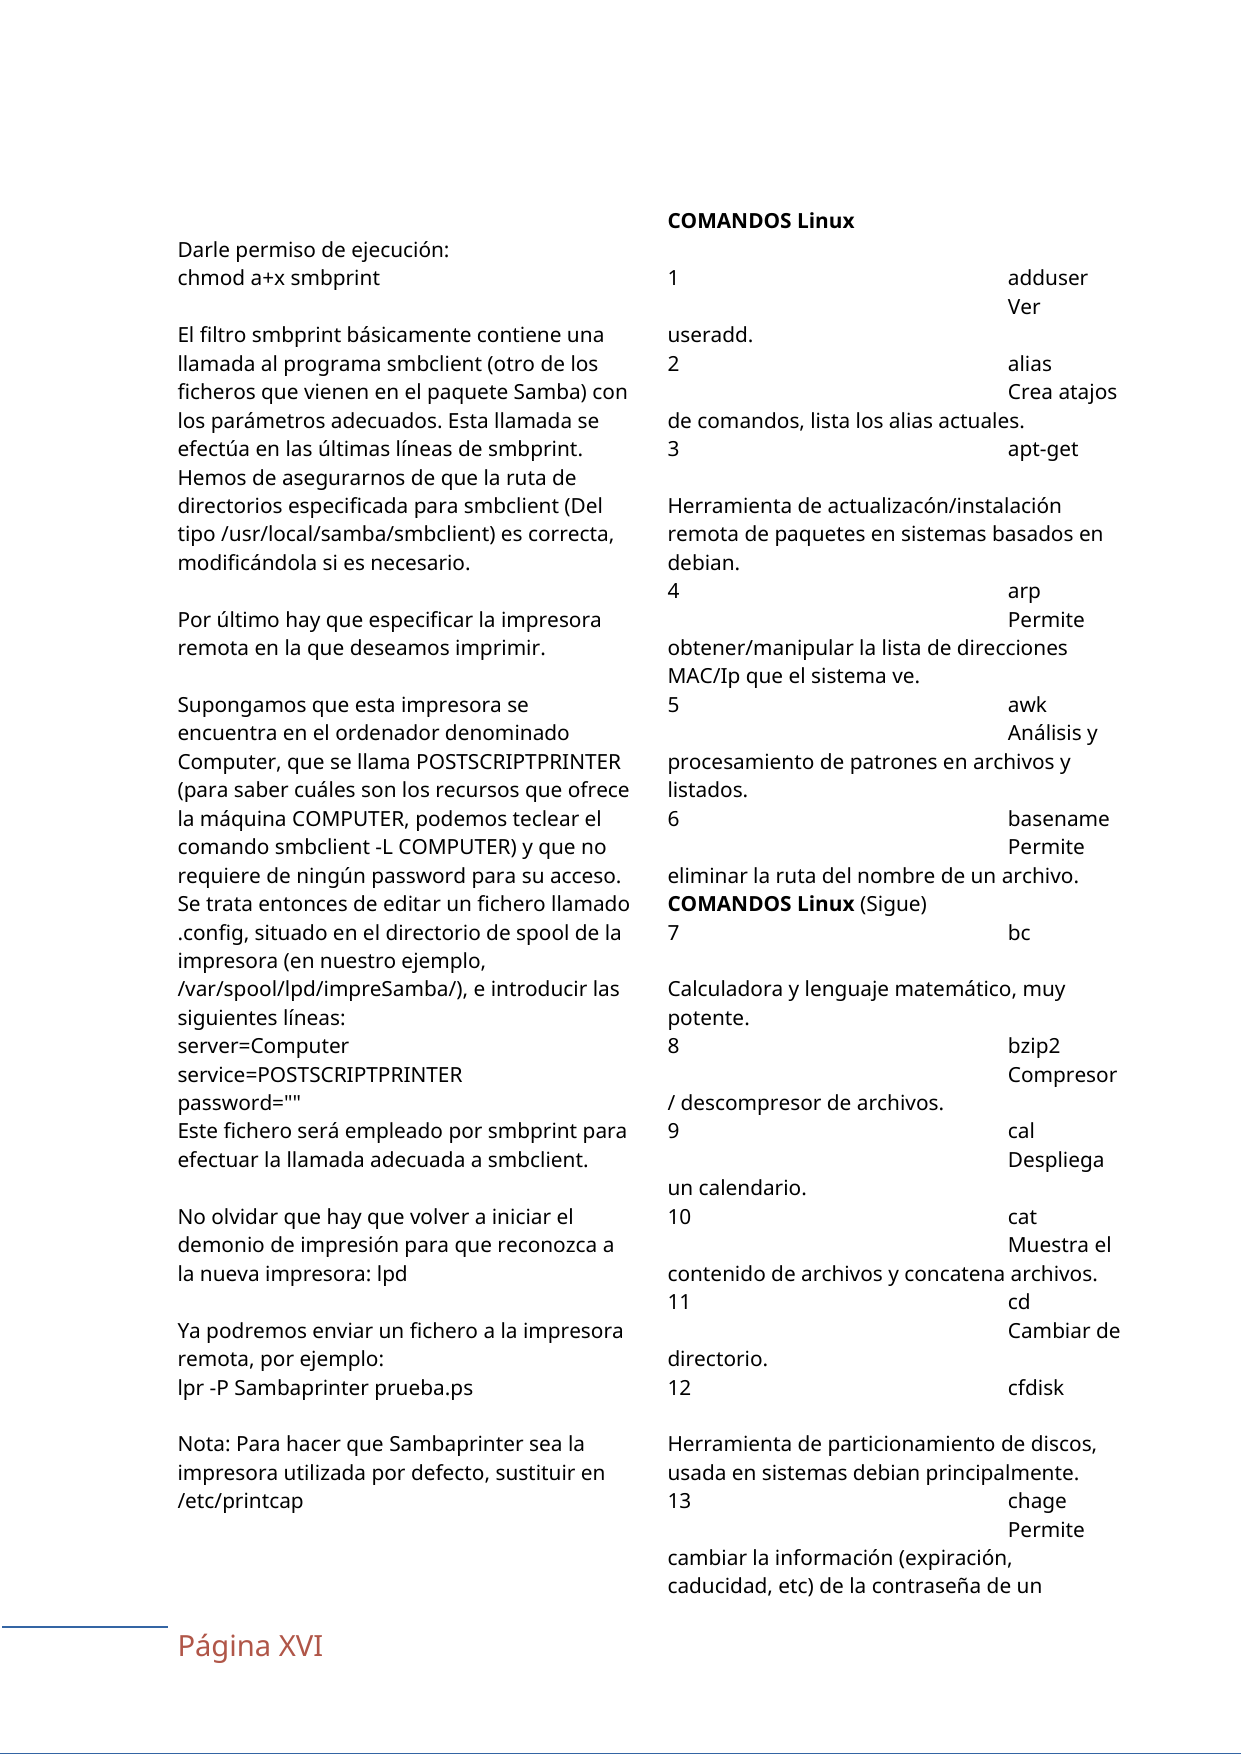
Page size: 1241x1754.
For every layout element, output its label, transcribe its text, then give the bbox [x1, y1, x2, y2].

text password="" [177, 1088, 632, 1117]
text Por último hay que especificar la impresora remota en la que deseamos imprimir. [177, 605, 632, 662]
text Supongamos que esta impresora se encuentra en el ordenador denominado Computer, que se llama POSTSCRIPTPRINTER (para saber cuáles son los recursos que ofrece la máquina COMPUTER, podemos teclear el comando smbclient -L COMPUTER) y que no requiere de ningún password para su acceso. Se trata entonces de editar un fichero llamado .config, situado en el directorio de spool de la impresora (en nuestro ejemplo, /var/spool/lpd/impreSamba/), e introducir las siguientes líneas: [177, 690, 632, 1031]
text 3 apt-get Herramienta de actualizacón/instalación remota de paquetes en sistemas basados en debian. [667, 434, 1122, 576]
text server=Computer [177, 1031, 632, 1060]
text 13 chage Permite cambiar la información (expiración, caducidad, etc) de la contraseña de un [667, 1486, 1122, 1600]
text 5 awk Análisis y procesamiento de patrones en archivos y listados. [667, 690, 1122, 804]
text Darle permiso de ejecución: [177, 235, 632, 263]
text lpr -P Sambaprinter prueba.ps [177, 1373, 632, 1401]
text 6 basename Permite eliminar la ruta del nombre de un archivo. [667, 804, 1122, 889]
text Ya podremos enviar un fichero a la impresora remota, por ejemplo: [177, 1316, 632, 1373]
text 1 adduser Ver useradd. [667, 263, 1122, 349]
text 4 arp Permite obtener/manipular la lista de direcciones MAC/Ip que el sistema ve. [667, 576, 1122, 690]
text 9 cal Despliega un calendario. [667, 1117, 1122, 1202]
text 2 alias Crea atajos de comandos, lista los alias actuales. [667, 349, 1122, 434]
text chmod a+x smbprint [177, 263, 632, 292]
text 12 cfdisk Herramienta de particionamiento de discos, usada en sistemas debian principalmente. [667, 1373, 1122, 1486]
text El filtro smbprint básicamente contiene una llamada al programa smbclient (otro de los ficheros que vienen en el paquete Samba) con los parámetros adecuados. Esta llamada se efectúa en las últimas líneas de smbprint. Hemos de asegurarnos de que la ruta de directorios especificada para smbclient (Del tipo /usr/local/samba/smbclient) es correcta, modificándola si es necesario. [177, 320, 632, 576]
text service=POSTSCRIPTPRINTER [177, 1060, 632, 1088]
text 8 bzip2 Compresor / descompresor de archivos. [667, 1031, 1122, 1117]
text 11 cd Cambiar de directorio. [667, 1287, 1122, 1373]
text Este fichero será empleado por smbprint para efectuar la llamada adecuada a smbclient. [177, 1117, 632, 1173]
text No olvidar que hay que volver a iniciar el demonio de impresión para que reconozca a la nueva impresora: lpd [177, 1202, 632, 1287]
text COMANDOS Linux [667, 207, 1122, 235]
text 7 bc Calculadora y lenguaje matemático, muy potente. [667, 918, 1122, 1031]
text Nota: Para hacer que Sambaprinter sea la impresora utilizada por defecto, sustituir en /etc/printcap [177, 1429, 632, 1515]
text 10 cat Muestra el contenido de archivos y concatena archivos. [667, 1202, 1122, 1287]
text COMANDOS Linux (Sigue) [667, 889, 1122, 918]
